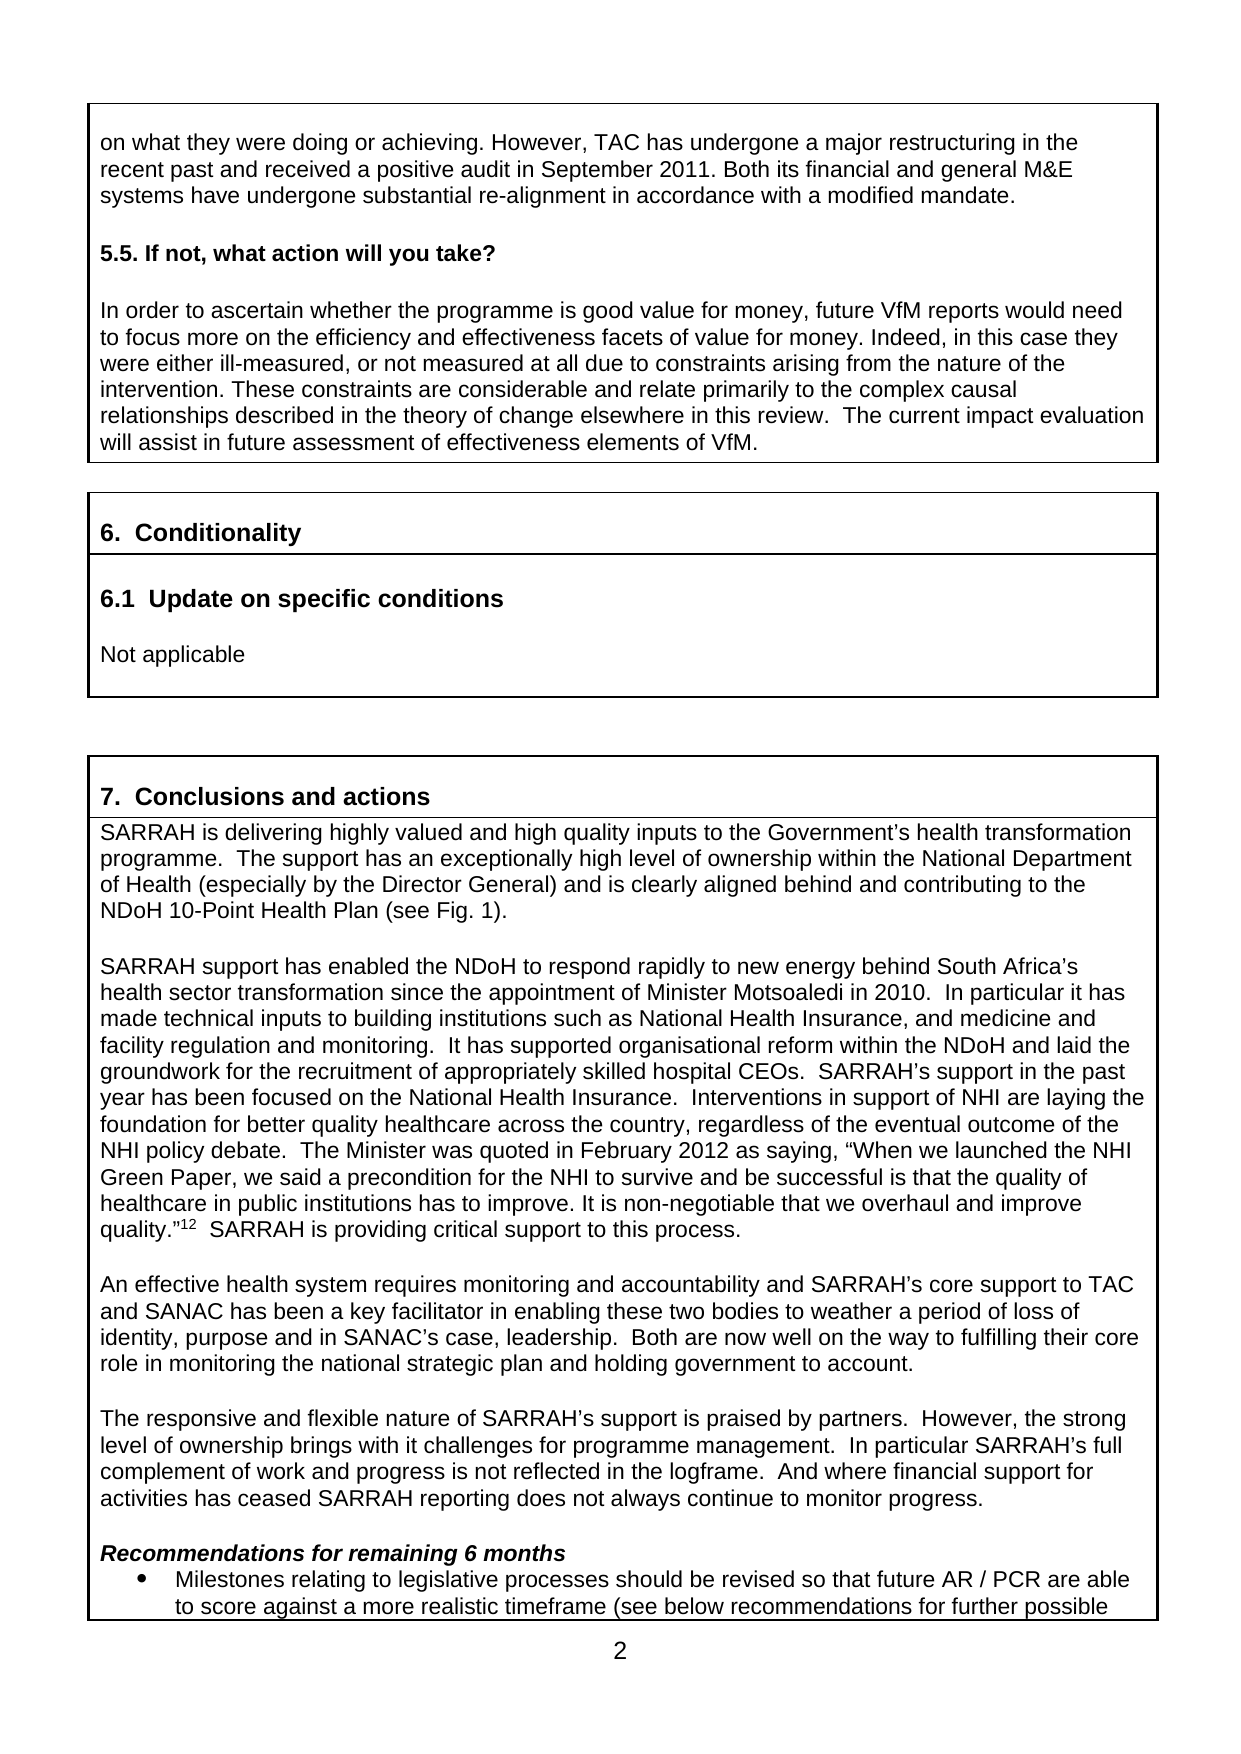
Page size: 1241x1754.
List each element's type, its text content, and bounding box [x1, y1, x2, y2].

table_header 7. Conclusions and actions [90, 757, 1156, 817]
table_cell SARRAH is delivering highly valued and high quality inputs to the Government’s health transformation programme. The support has an exceptionally high level of ownership within the National Department of Health (especially by the Director General) and is clearly aligned behind and contributing to the NDoH 10-Point Health Plan (see Fig. 1). SARRAH support has enabled the NDoH to respond rapidly to new energy behind South Africa’s health sector transformation since the appointment of Minister Motsoaledi in 2010. In particular it has made technical inputs to building institutions such as National Health Insurance, and medicine and facility regulation and monitoring. It has supported organisational reform within the NDoH and laid the groundwork for the recruitment of appropriately skilled hospital CEOs. SARRAH’s support in the past year has been focused on the National Health Insurance. Interventions in support of NHI are laying the foundation for better quality healthcare across the country, regardless of the eventual outcome of the NHI policy debate. The Minister was quoted in February 2012 as saying, “When we launched the NHI Green Paper, we said a precondition for the NHI to survive and be successful is that the quality of healthcare in public institutions has to improve. It is non-negotiable that we overhaul and improve quality.”12 SARRAH is providing critical support to this process. An effective health system requires monitoring and accountability and SARRAH’s core support to TAC and SANAC has been a key facilitator in enabling these two bodies to weather a period of loss of identity, purpose and in SANAC’s case, leadership. Both are now well on the way to fulfilling their core role in monitoring the national strategic plan and holding government to account. The responsive and flexible nature of SARRAH’s support is praised by partners. However, the strong level of ownership brings with it challenges for programme management. In particular SARRAH’s full complement of work and progress is not reflected in the logframe. And where financial support for activities has ceased SARRAH reporting does not always continue to monitor progress. Recommendations for remaining 6 months Milestones relating to legislative processes should be revised so that future AR / PCR are able to score against a more realistic timeframe (see below recommendations for further possible amendments to the logframe) SARRAH addresses significant gender related aspects of healthcare, however, gender aspects of the programme need to be better reflected in project reporting Mechanisms for reporting on progress of interventions for which SARRAH is no longer providing financial support should be identified. These could include updates from NDoH at SARRAH steering committee meetings and inclusion in quarterly reports of media reporting against these interventions. Increase the number of case studies on SARRAH’s website. SARRAH’s approach to capacity building should be reflected in all new ToRs and appropriate skills for capacity building should be a prerequisite in recruiting consultants. New DFID Development Policy Committee paper on Capacity Development should be shared with HLSP. DFID should consider supporting systematic documentation of South Africa’s response to the HIV and AIDS crisis in order to capture lessons learned to inform both South Africa’s health sector transformation and development of other health systems in the region. Support through the second window of the DELPHE programme (support to Higher Education Institutions, currently under tender) would enable a South African Higher Education Institution to lead this process. The Emerging Powers Team also have a source of finance (Global Partnerships Programme) which supports projects in emerging powers which have regional benefit. Recommendations for further financing Further support to TAC is critical to supporting organisational restructuring and implementation of their new business plan Further support to SANAC and Parliament would support establishment of necessary oversight of the process of health reform Additional support to SAHPRA and OHSC, when legislation is passed, could support effective functioning of these institutions SARRAH is providing high quality technical inputs to the NHI policy debate and enabling broad stakeholder consultation, continuing this support would capitalise upon the current momentum behind health service reform Recommendations if further funds are committed Logframe should be revised to tighten up outputs and outcome level indicators Legislative indicators should be removed as these are outside the control of the project Small amendments to Output language would increase clarity New gender indicators should be included – TAC indicators are not reflective of TAC’s core work Milestones should reflect more realistic timeframes Indicators and milestones could better reflect to totality of SARRAH’s interventions, in some cases fewer indicators may assist this Some Output 1 indicators are more appropriate Outcome level indicators DFID should consider whether the nature of partnership with the NDoH should form part of the ToC to capture benefits of this approach Any future support to medicines regulation or supply chain management would benefit from political economy analysis (DFID has experience in Mozambique and Burundi) Quarterly management assessments of the progress of legislative or policy processes may assist in sequencing of future interventions Capacity Building and Organisational Capacity of NDoH: Strategies to strengthen the approach to capacity building could include consider more use of secondments (in and out), twinning and mentoring. A recent multi-donor evaluation of Public Sector Reform identifies good experience with organisational capacity building (Ugandan Ministry of Finance or Indonesia’s External Audit Board) review of this may identify lessons for SARRAH Request support from the Results Hub in DFID’s Politics State and Society Team in measuring governance results and measures of VFM Where NDoH is the lead in identifying consultants, national systems of procurement should be utilised [90, 818, 1156, 1619]
table_cell on what they were doing or achieving. However, TAC has undergone a major restructuring in the recent past and received a positive audit in September 2011. Both its financial and general M&E systems have undergone substantial re-alignment in accordance with a modified mandate. 5.5. If not, what action will you take? In order to ascertain whether the programme is good value for money, future VfM reports would need to focus more on the efficiency and effectiveness facets of value for money. Indeed, in this case they were either ill-measured, or not measured at all due to constraints arising from the nature of the intervention. These constraints are considerable and relate primarily to the complex causal relationships described in the theory of change elsewhere in this review. The current impact evaluation will assist in future assessment of effectiveness elements of VfM. [90, 104, 1156, 461]
table_cell 6.1 Update on specific conditions Not applicable [90, 555, 1156, 696]
table_header 6. Conditionality [90, 493, 1156, 553]
